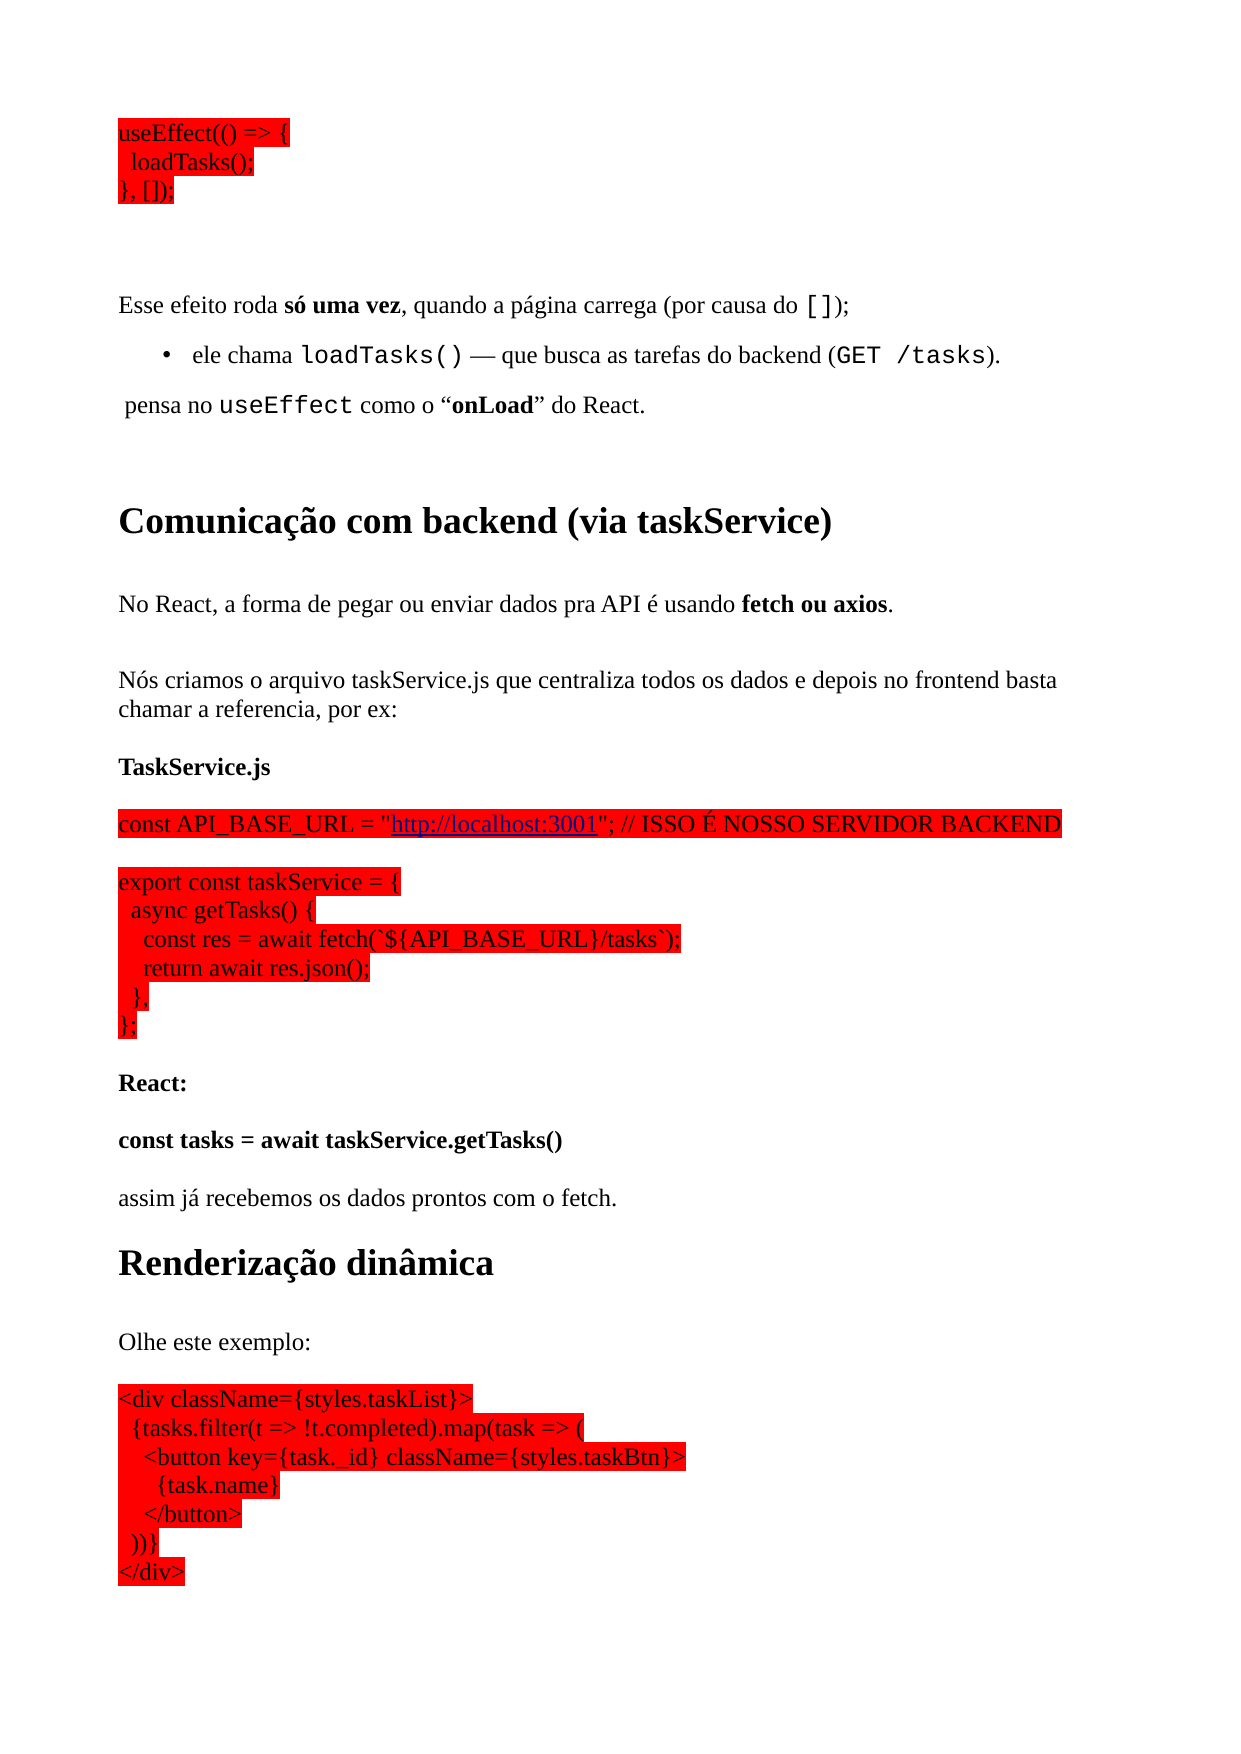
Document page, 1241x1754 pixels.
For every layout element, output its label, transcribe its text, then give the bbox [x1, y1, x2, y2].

text </div> [118, 1557, 1122, 1586]
text pensa no useEffect como o “onLoad” do React. [118, 391, 1122, 421]
text <button key={task._id} className={styles.taskBtn}> [118, 1442, 1122, 1471]
text async getTasks() { [118, 896, 1122, 924]
text const tasks = await taskService.getTasks() [118, 1126, 1122, 1154]
text assim já recebemos os dados prontos com o fetch. [118, 1183, 1122, 1212]
text return await res.json(); [118, 953, 1122, 982]
text React: [118, 1068, 1122, 1097]
text </button> [118, 1499, 1122, 1528]
text <div className={styles.taskList}> [118, 1384, 1122, 1413]
text }, [118, 982, 1122, 1011]
text }, []); [118, 176, 1122, 204]
text Nós criamos o arquivo taskService.js que centraliza todos os dados e depois no frontend basta chamar a referencia, por ex: TaskService.js [118, 666, 1122, 781]
text {tasks.filter(t => !t.completed).map(task => ( [118, 1413, 1122, 1442]
text Olhe este exemplo: [118, 1327, 1122, 1356]
text export const taskService = { [118, 867, 1122, 896]
text Renderização dinâmica [118, 1241, 1122, 1284]
text No React, a forma de pegar ou enviar dados pra API é usando fetch ou axios. [118, 589, 1122, 618]
text const res = await fetch(`${API_BASE_URL}/tasks`); [118, 924, 1122, 953]
text ))} [118, 1528, 1122, 1557]
list ele chama loadTasks() — que busca as tarefas do backend (GET /tasks). [162, 341, 1122, 371]
text Comunicação com backend (via taskService) [118, 498, 1122, 541]
text }; [118, 1011, 1122, 1039]
text loadTasks(); [118, 147, 1122, 176]
text Esse efeito roda só uma vez, quando a página carrega (por causa do []); [118, 291, 1122, 321]
text const API_BASE_URL = "http://localhost:3001"; // ISSO É NOSSO SERVIDOR BACKEND [118, 809, 1122, 838]
text useEffect(() => { [118, 118, 1122, 147]
text {task.name} [118, 1471, 1122, 1499]
